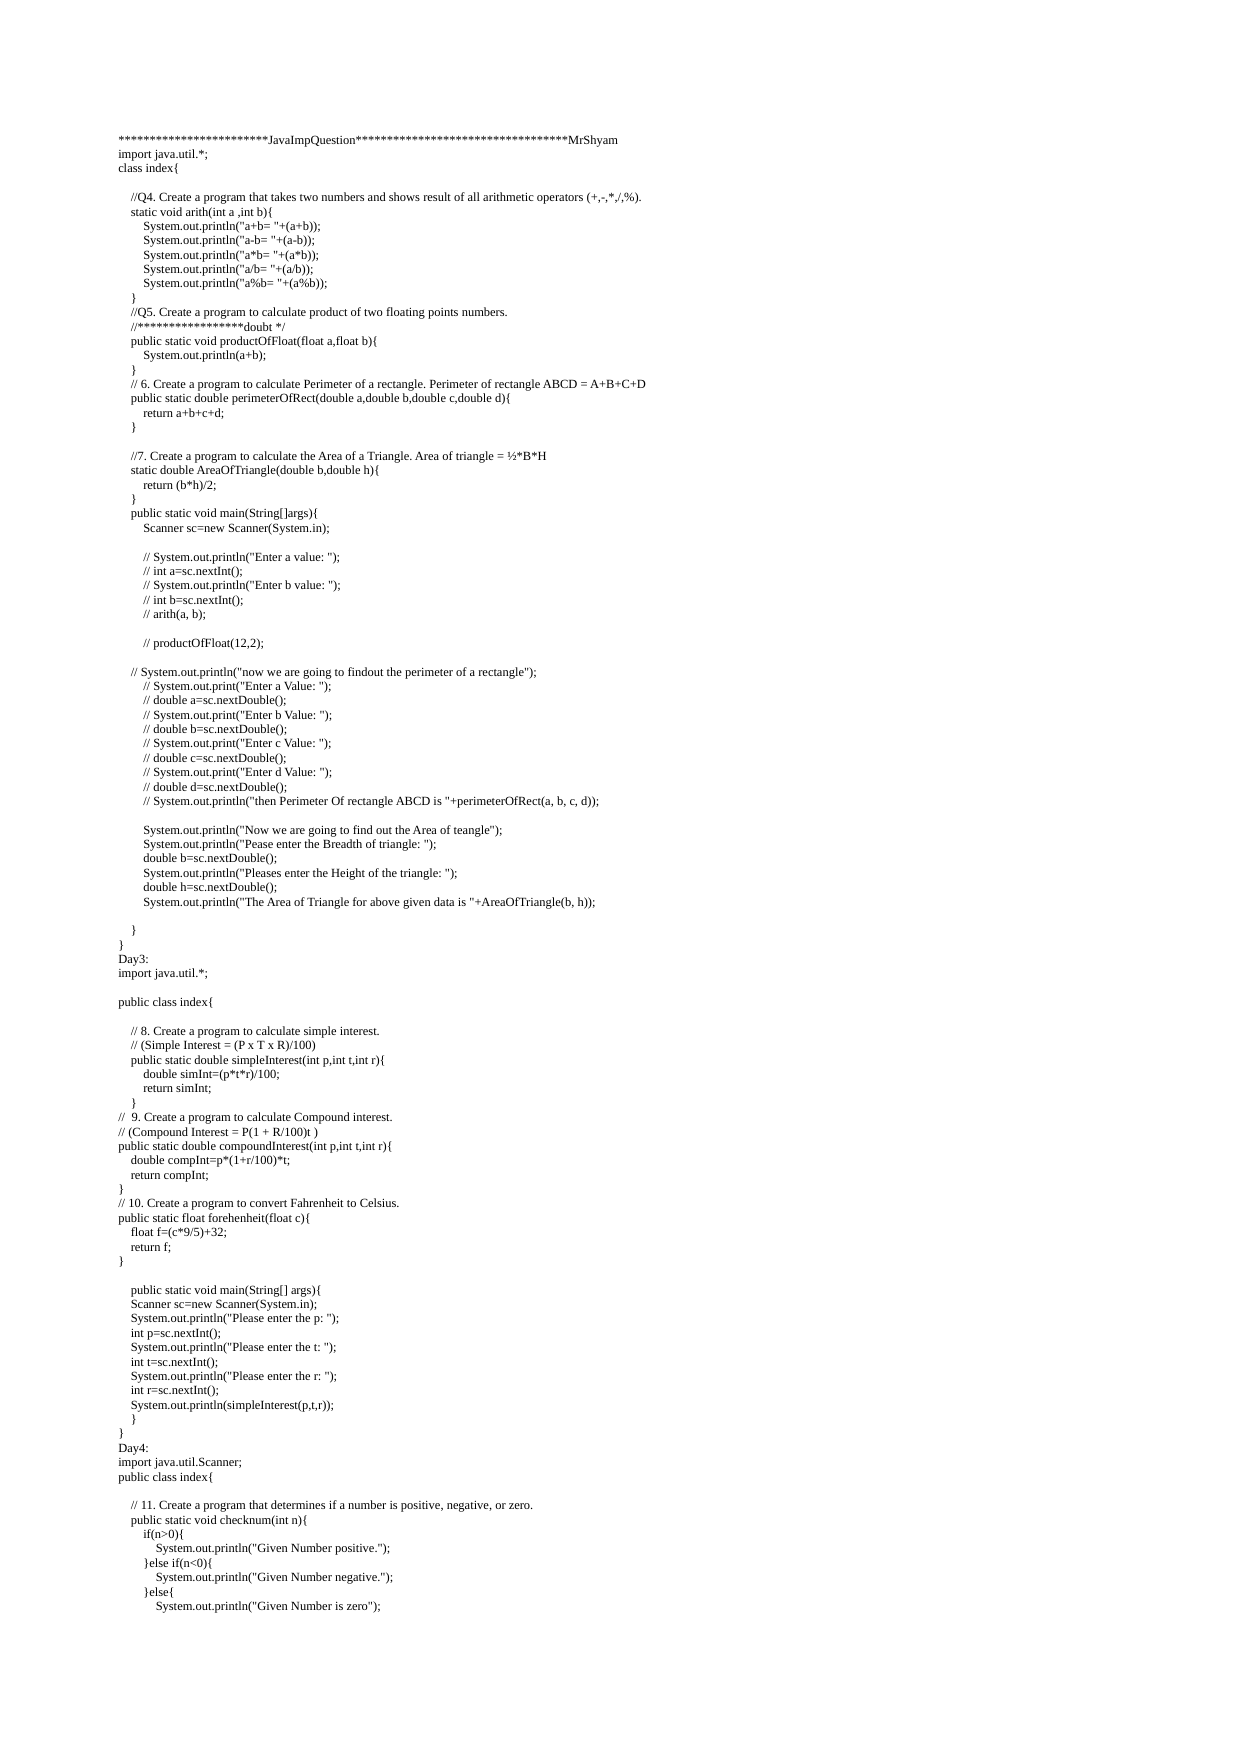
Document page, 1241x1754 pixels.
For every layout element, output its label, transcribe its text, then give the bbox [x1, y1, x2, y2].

text System.out.println("a-b= "+(a-b)); [118, 233, 1146, 247]
text // System.out.print("Enter b Value: "); [118, 707, 1146, 722]
text System.out.println("Given Number positive."); [118, 1541, 1146, 1556]
text public static void main(String[]args){ [118, 506, 1146, 521]
text //Q4. Create a program that takes two numbers and shows result of all arithmetic operators (+,-,*,/,%). [118, 190, 1146, 204]
text System.out.println(simpleInterest(p,t,r)); [118, 1397, 1146, 1412]
text // System.out.print("Enter d Value: "); [118, 765, 1146, 779]
text double simInt=(p*t*r)/100; [118, 1067, 1146, 1081]
text } [118, 1254, 1146, 1268]
text class index{ [118, 161, 1146, 176]
text } [118, 1426, 1146, 1441]
text // arith(a, b); [118, 607, 1146, 621]
text public class index{ [118, 1469, 1146, 1484]
text public class index{ [118, 995, 1146, 1009]
text ************************JavaImpQuestion**********************************MrShyam [118, 132, 1146, 147]
text // 9. Create a program to calculate Compound interest. [118, 1110, 1146, 1124]
text // 11. Create a program that determines if a number is positive, negative, or zero. [118, 1498, 1146, 1512]
text // int a=sc.nextInt(); [118, 564, 1146, 578]
text System.out.println("Please enter the t: "); [118, 1340, 1146, 1354]
text public static float forehenheit(float c){ [118, 1211, 1146, 1225]
text // System.out.println("then Perimeter Of rectangle ABCD is "+perimeterOfRect(a, b, c, d)); [118, 794, 1146, 808]
text } [118, 1182, 1146, 1196]
text // 6. Create a program to calculate Perimeter of a rectangle. Perimeter of rectangle ABCD = A+B+C+D [118, 377, 1146, 391]
text System.out.println("Given Number is zero"); [118, 1599, 1146, 1613]
text System.out.println("The Area of Triangle for above given data is "+AreaOfTriangle(b, h)); [118, 894, 1146, 909]
text double h=sc.nextDouble(); [118, 880, 1146, 894]
text System.out.println("a%b= "+(a%b)); [118, 276, 1146, 291]
text System.out.println("Pease enter the Breadth of triangle: "); [118, 837, 1146, 851]
text return compInt; [118, 1167, 1146, 1182]
text System.out.println("Given Number negative."); [118, 1570, 1146, 1584]
text return a+b+c+d; [118, 406, 1146, 420]
text } [118, 923, 1146, 937]
text }else{ [118, 1584, 1146, 1599]
text Scanner sc=new Scanner(System.in); [118, 521, 1146, 535]
text // 10. Create a program to convert Fahrenheit to Celsius. [118, 1196, 1146, 1211]
text int p=sc.nextInt(); [118, 1326, 1146, 1340]
text static void arith(int a ,int b){ [118, 204, 1146, 219]
text Day3: [118, 952, 1146, 966]
text // System.out.println("now we are going to findout the perimeter of a rectangle"); [118, 664, 1146, 679]
text //7. Create a program to calculate the Area of a Triangle. Area of triangle = ½*B*H [118, 449, 1146, 463]
text public static double perimeterOfRect(double a,double b,double c,double d){ [118, 391, 1146, 406]
text return f; [118, 1239, 1146, 1254]
text System.out.println("Please enter the r: "); [118, 1369, 1146, 1383]
text public static void main(String[] args){ [118, 1282, 1146, 1297]
text } [118, 937, 1146, 952]
text System.out.println("a/b= "+(a/b)); [118, 262, 1146, 276]
text }else if(n<0){ [118, 1556, 1146, 1570]
text double b=sc.nextDouble(); [118, 851, 1146, 866]
text //Q5. Create a program to calculate product of two floating points numbers. [118, 305, 1146, 319]
text // System.out.print("Enter a Value: "); [118, 679, 1146, 693]
text Scanner sc=new Scanner(System.in); [118, 1297, 1146, 1311]
text // 8. Create a program to calculate simple interest. [118, 1024, 1146, 1038]
text if(n>0){ [118, 1527, 1146, 1541]
text int t=sc.nextInt(); [118, 1354, 1146, 1369]
text // (Compound Interest = P(1 + R/100)t ) [118, 1124, 1146, 1139]
text //*****************doubt */ [118, 319, 1146, 334]
text } [118, 420, 1146, 434]
text public static double simpleInterest(int p,int t,int r){ [118, 1052, 1146, 1067]
text Day4: [118, 1441, 1146, 1455]
text public static void checknum(int n){ [118, 1512, 1146, 1527]
text // System.out.println("Enter a value: "); [118, 549, 1146, 564]
text // productOfFloat(12,2); [118, 636, 1146, 650]
text // int b=sc.nextInt(); [118, 592, 1146, 607]
text static double AreaOfTriangle(double b,double h){ [118, 463, 1146, 477]
text return (b*h)/2; [118, 477, 1146, 492]
text import java.util.Scanner; [118, 1455, 1146, 1469]
text // double a=sc.nextDouble(); [118, 693, 1146, 707]
text System.out.println(a+b); [118, 348, 1146, 362]
text } [118, 362, 1146, 377]
text double compInt=p*(1+r/100)*t; [118, 1153, 1146, 1167]
text int r=sc.nextInt(); [118, 1383, 1146, 1397]
text System.out.println("Now we are going to find out the Area of teangle"); [118, 822, 1146, 837]
text import java.util.*; [118, 966, 1146, 981]
text // System.out.print("Enter c Value: "); [118, 736, 1146, 751]
text } [118, 291, 1146, 305]
text // double b=sc.nextDouble(); [118, 722, 1146, 736]
text float f=(c*9/5)+32; [118, 1225, 1146, 1239]
text return simInt; [118, 1081, 1146, 1096]
text // double d=sc.nextDouble(); [118, 779, 1146, 794]
text // double c=sc.nextDouble(); [118, 751, 1146, 765]
text System.out.println("a*b= "+(a*b)); [118, 247, 1146, 262]
text public static void productOfFloat(float a,float b){ [118, 334, 1146, 348]
text // System.out.println("Enter b value: "); [118, 578, 1146, 592]
text System.out.println("a+b= "+(a+b)); [118, 219, 1146, 233]
text System.out.println("Pleases enter the Height of the triangle: "); [118, 866, 1146, 880]
text } [118, 492, 1146, 506]
text // (Simple Interest = (P x T x R)/100) [118, 1038, 1146, 1052]
text import java.util.*; [118, 147, 1146, 161]
text } [118, 1096, 1146, 1110]
text System.out.println("Please enter the p: "); [118, 1311, 1146, 1326]
text public static double compoundInterest(int p,int t,int r){ [118, 1139, 1146, 1153]
text } [118, 1412, 1146, 1426]
